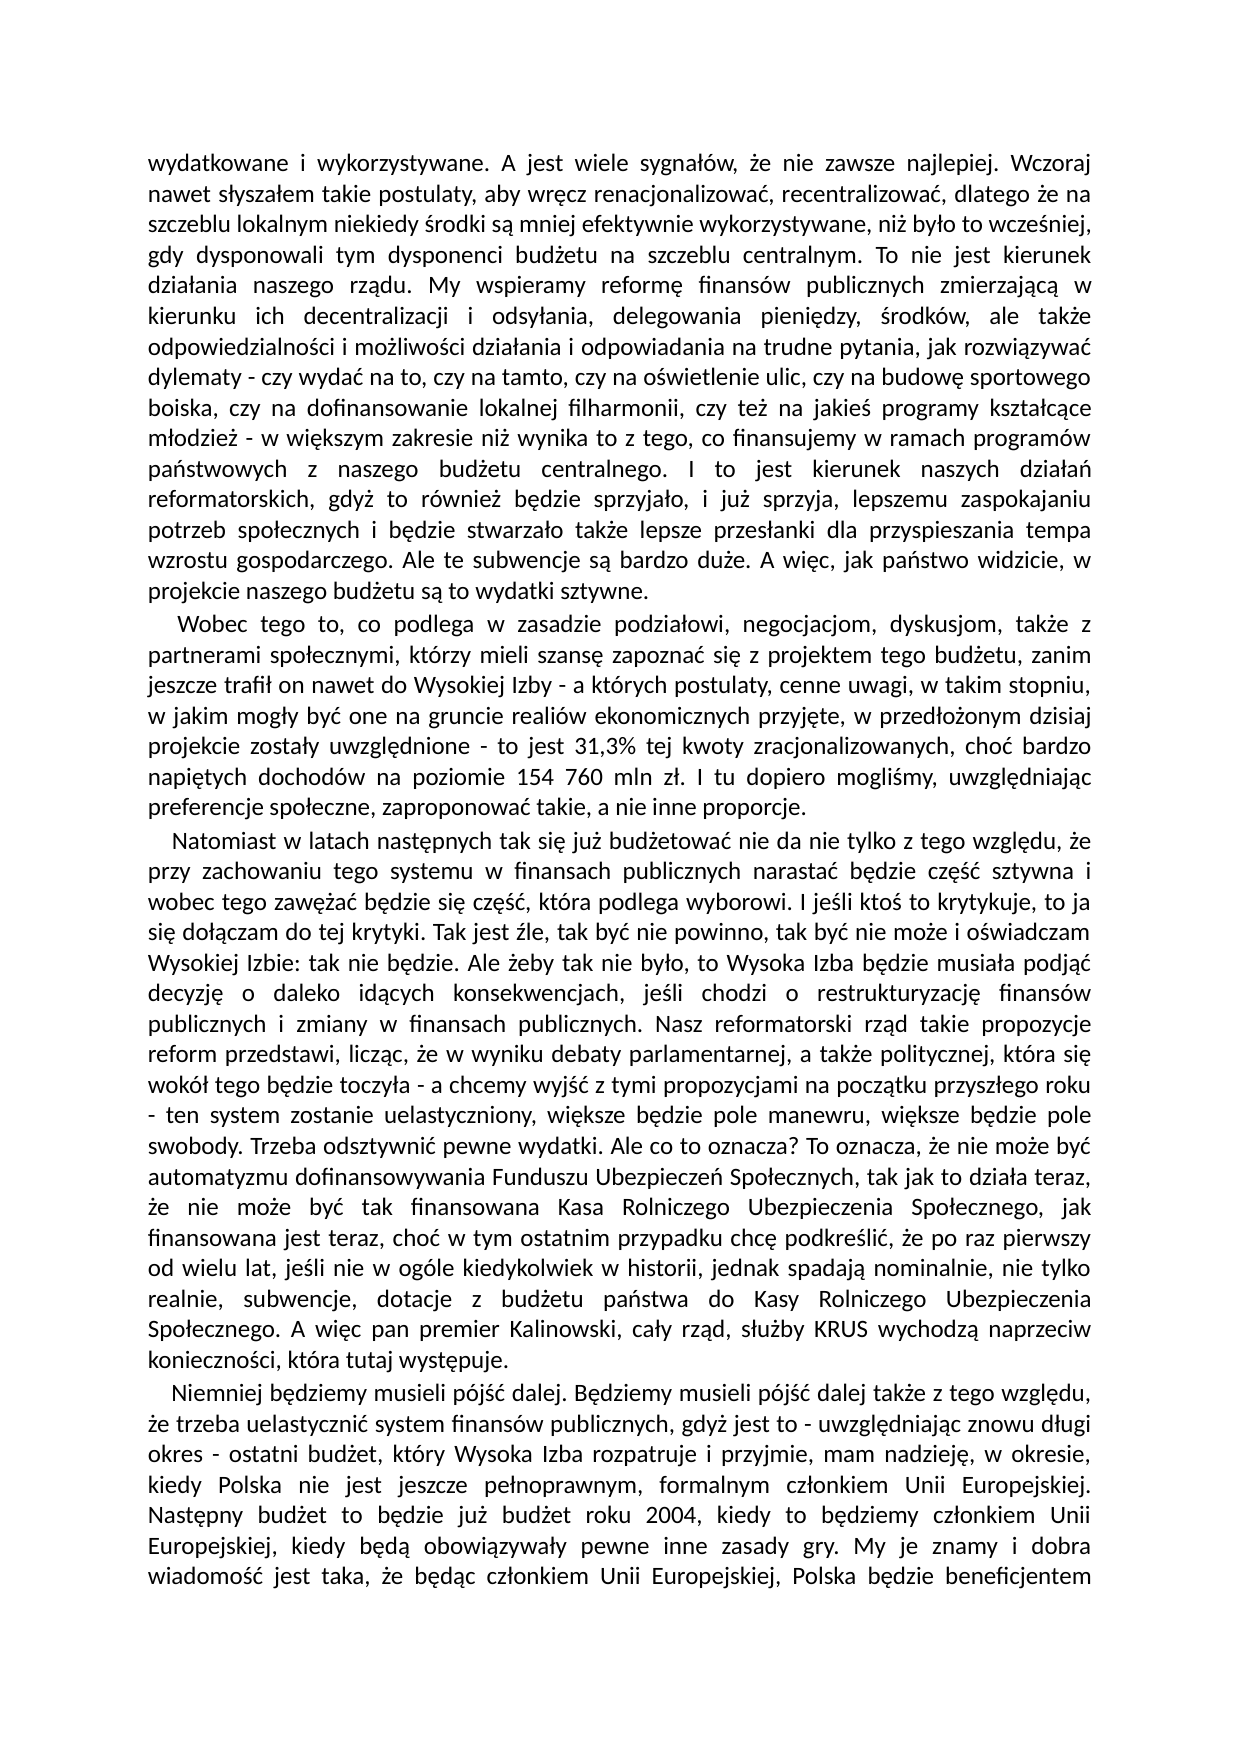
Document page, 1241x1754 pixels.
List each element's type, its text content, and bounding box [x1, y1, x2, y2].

text Niemniej będziemy musieli pójść dalej. Będziemy musieli pójść dalej także z tego względu, że trzeba uelastycznić system finansów publicznych, gdyż jest to - uwzględniając znowu długi okres - ostatni budżet, który Wysoka Izba rozpatruje i przyjmie, mam nadzieję, w okresie, kiedy Polska nie jest jeszcze pełnoprawnym, formalnym członkiem Unii Europejskiej. Następny budżet to będzie już budżet roku 2004, kiedy to będziemy członkiem Unii Europejskiej, kiedy będą obowiązywały pewne inne zasady gry. My je znamy i dobra wiadomość jest taka, że będąc członkiem Unii Europejskiej, Polska będzie beneficjentem [148, 1377, 1093, 1591]
text Natomiast w latach następnych tak się już budżetować nie da nie tylko z tego względu, że przy zachowaniu tego systemu w finansach publicznych narastać będzie część sztywna i wobec tego zawężać będzie się część, która podlega wyborowi. I jeśli ktoś to krytykuje, to ja się dołączam do tej krytyki. Tak jest źle, tak być nie powinno, tak być nie może i oświadczam Wysokiej Izbie: tak nie będzie. Ale żeby tak nie było, to Wysoka Izba będzie musiała podjąć decyzję o daleko idących konsekwencjach, jeśli chodzi o restrukturyzację finansów publicznych i zmiany w finansach publicznych. Nasz reformatorski rząd takie propozycje reform przedstawi, licząc, że w wyniku debaty parlamentarnej, a także politycznej, która się wokół tego będzie toczyła - a chcemy wyjść z tymi propozycjami na początku przyszłego roku - ten system zostanie uelastyczniony, większe będzie pole manewru, większe będzie pole swobody. Trzeba odsztywnić pewne wydatki. Ale co to oznacza? To oznacza, że nie może być automatyzmu dofinansowywania Funduszu Ubezpieczeń Społecznych, tak jak to działa teraz, że nie może być tak finansowana Kasa Rolniczego Ubezpieczenia Społecznego, jak finansowana jest teraz, choć w tym ostatnim przypadku chcę podkreślić, że po raz pierwszy od wielu lat, jeśli nie w ogóle kiedykolwiek w historii, jednak spadają nominalnie, nie tylko realnie, subwencje, dotacje z budżetu państwa do Kasy Rolniczego Ubezpieczenia Społecznego. A więc pan premier Kalinowski, cały rząd, służby KRUS wychodzą naprzeciw konieczności, która tutaj występuje. [148, 825, 1093, 1374]
text Wobec tego to, co podlega w zasadzie podziałowi, negocjacjom, dyskusjom, także z partnerami społecznymi, którzy mieli szansę zapoznać się z projektem tego budżetu, zanim jeszcze trafił on nawet do Wysokiej Izby - a których postulaty, cenne uwagi, w takim stopniu, w jakim mogły być one na gruncie realiów ekonomicznych przyjęte, w przedłożonym dzisiaj projekcie zostały uwzględnione - to jest 31,3% tej kwoty zracjonalizowanych, choć bardzo napiętych dochodów na poziomie 154 760 mln zł. I tu dopiero mogliśmy, uwzględniając preferencje społeczne, zaproponować takie, a nie inne proporcje. [148, 608, 1093, 822]
text wydatkowane i wykorzystywane. A jest wiele sygnałów, że nie zawsze najlepiej. Wczoraj nawet słyszałem takie postulaty, aby wręcz renacjonalizować, recentralizować, dlatego że na szczeblu lokalnym niekiedy środki są mniej efektywnie wykorzystywane, niż było to wcześniej, gdy dysponowali tym dysponenci budżetu na szczeblu centralnym. To nie jest kierunek działania naszego rządu. My wspieramy reformę finansów publicznych zmierzającą w kierunku ich decentralizacji i odsyłania, delegowania pieniędzy, środków, ale także odpowiedzialności i możliwości działania i odpowiadania na trudne pytania, jak rozwiązywać dylematy - czy wydać na to, czy na tamto, czy na oświetlenie ulic, czy na budowę sportowego boiska, czy na dofinansowanie lokalnej filharmonii, czy też na jakieś programy kształcące młodzież - w większym zakresie niż wynika to z tego, co finansujemy w ramach programów państwowych z naszego budżetu centralnego. I to jest kierunek naszych działań reformatorskich, gdyż to również będzie sprzyjało, i już sprzyja, lepszemu zaspokajaniu potrzeb społecznych i będzie stwarzało także lepsze przesłanki dla przyspieszania tempa wzrostu gospodarczego. Ale te subwencje są bardzo duże. A więc, jak państwo widzicie, w projekcie naszego budżetu są to wydatki sztywne. [148, 148, 1093, 605]
